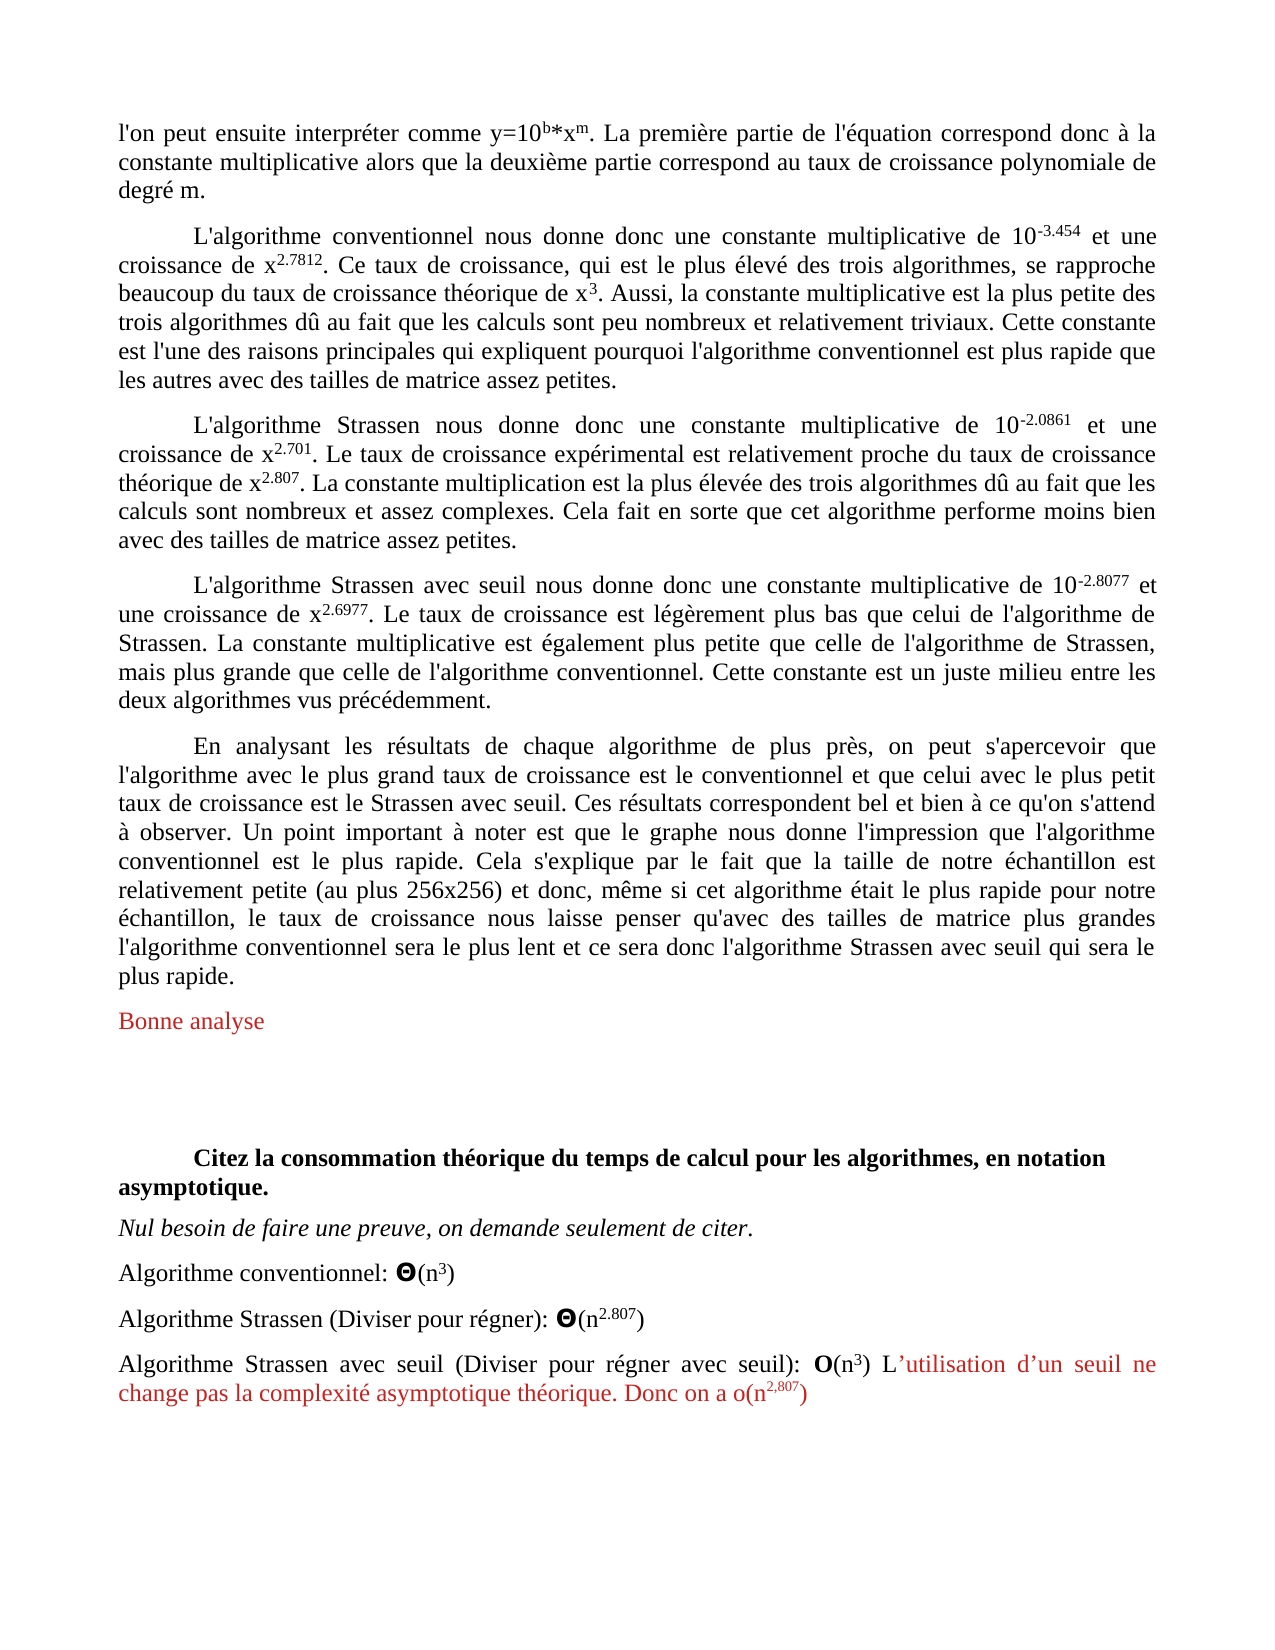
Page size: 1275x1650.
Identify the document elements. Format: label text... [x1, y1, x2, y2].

text En analysant les résultats de chaque algorithme de plus près, on peut s'apercevoir que l'algorithme avec le plus grand taux de croissance est le conventionnel et que celui avec le plus petit taux de croissance est le Strassen avec seuil. Ces résultats correspondent bel et bien à ce qu'on s'attend à observer. Un point important à noter est que le graphe nous donne l'impression que l'algorithme conventionnel est le plus rapide. Cela s'explique par le fait que la taille de notre échantillon est relativement petite (au plus 256x256) et donc, même si cet algorithme était le plus rapide pour notre échantillon, le taux de croissance nous laisse penser qu'avec des tailles de matrice plus grandes l'algorithme conventionnel sera le plus lent et ce sera donc l'algorithme Strassen avec seuil qui sera le plus rapide. [118, 731, 1157, 990]
text Algorithme Strassen avec seuil (Diviser pour régner avec seuil): O(n3) L’utilisation d’un seuil ne change pas la complexité asymptotique théorique. Donc on a o(n2,807) [118, 1349, 1157, 1407]
text Bonne analyse [118, 1006, 1157, 1035]
text L'algorithme conventionnel nous donne donc une constante multiplicative de 10-3.454 et une croissance de x2.7812. Ce taux de croissance, qui est le plus élevé des trois algorithmes, se rapproche beaucoup du taux de croissance théorique de x3. Aussi, la constante multiplicative est la plus petite des trois algorithmes dû au fait que les calculs sont peu nombreux et relativement triviaux. Cette constante est l'une des raisons principales qui expliquent pourquoi l'algorithme conventionnel est plus rapide que les autres avec des tailles de matrice assez petites. [118, 221, 1157, 393]
text Algorithme Strassen (Diviser pour régner): 𝝝(n2.807) [118, 1304, 1157, 1333]
text l'on peut ensuite interpréter comme y=10b*xm. La première partie de l'équation correspond donc à la constante multiplicative alors que la deuxième partie correspond au taux de croissance polynomiale de degré m. [118, 118, 1157, 204]
text L'algorithme Strassen nous donne donc une constante multiplicative de 10-2.0861 et une croissance de x2.701. Le taux de croissance expérimental est relativement proche du taux de croissance théorique de x2.807. La constante multiplication est la plus élevée des trois algorithmes dû au fait que les calculs sont nombreux et assez complexes. Cela fait en sorte que cet algorithme performe moins bien avec des tailles de matrice assez petites. [118, 410, 1157, 554]
text L'algorithme Strassen avec seuil nous donne donc une constante multiplicative de 10-2.8077 et une croissance de x2.6977. Le taux de croissance est légèrement plus bas que celui de l'algorithme de Strassen. La constante multiplicative est également plus petite que celle de l'algorithme de Strassen, mais plus grande que celle de l'algorithme conventionnel. Cette constante est un juste milieu entre les deux algorithmes vus précédemment. [118, 571, 1157, 714]
text Nul besoin de faire une preuve, on demande seulement de citer. [118, 1213, 1157, 1242]
text Algorithme conventionnel: 𝝝(n3) [118, 1258, 1157, 1287]
list Citez la consommation théorique du temps de calcul pour les algorithmes, en notation asymptotique. [118, 1143, 1157, 1201]
